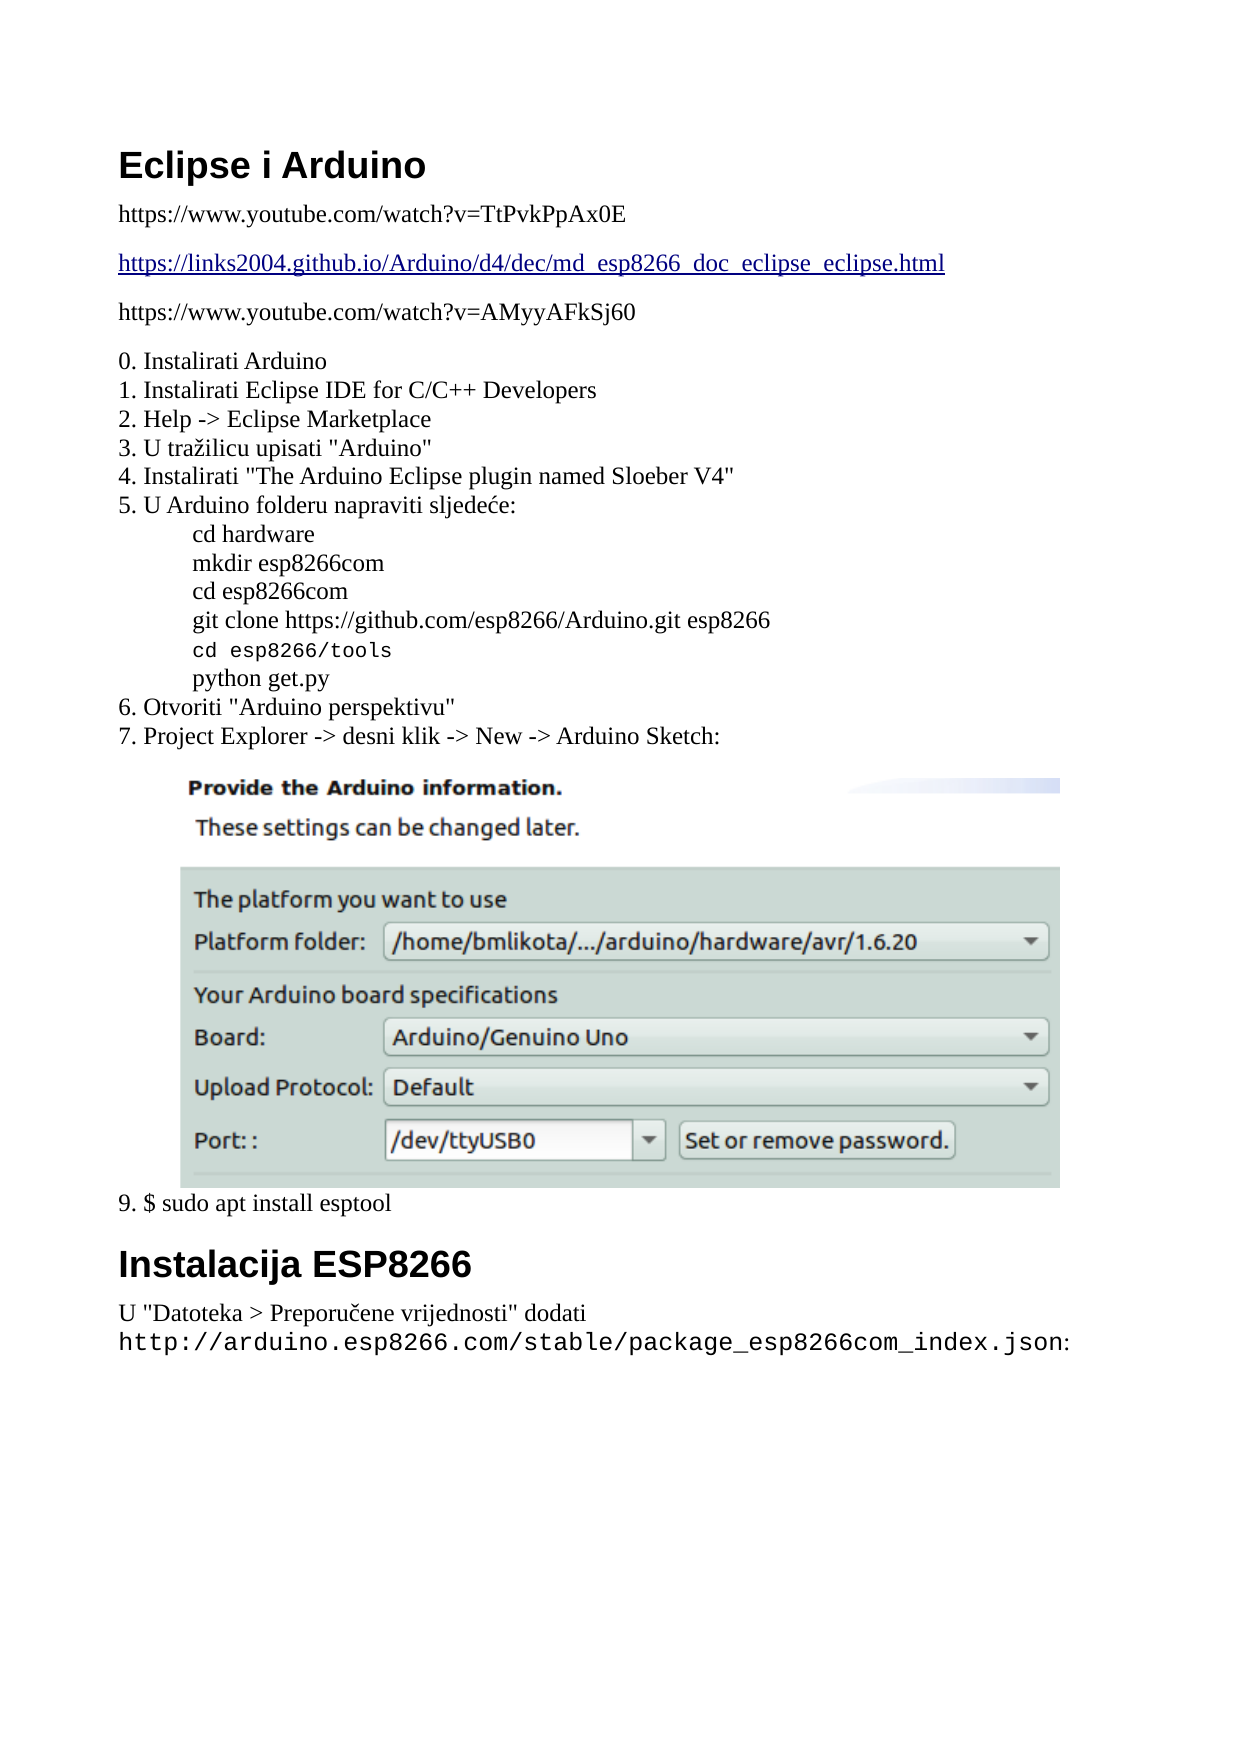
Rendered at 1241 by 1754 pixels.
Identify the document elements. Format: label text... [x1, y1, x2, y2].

subtitle Instalacija ESP8266 [118, 1242, 1122, 1285]
text cd hardware [118, 519, 1122, 548]
text mkdir esp8266com [118, 548, 1122, 576]
text cd esp8266com [118, 576, 1122, 605]
text U "Datoteka > Preporučene vrijednosti" dodati http://arduino.esp8266.com/stable/package_esp8266com_index.json: [118, 1298, 1122, 1357]
text git clone https://github.com/esp8266/Arduino.git esp8266 [118, 605, 1122, 634]
text 3. U tražilicu upisati "Arduino" [118, 433, 1122, 461]
text https://www.youtube.com/watch?v=TtPvkPpAx0E [118, 199, 1122, 228]
text 7. Project Explorer -> desni klik -> New -> Arduino Sketch: [118, 721, 1122, 750]
text 1. Instalirati Eclipse IDE for C/C++ Developers [118, 375, 1122, 404]
text python get.py [118, 663, 1122, 692]
subtitle Eclipse i Arduino [118, 143, 1122, 187]
text 2. Help -> Eclipse Marketplace [118, 404, 1122, 433]
text 5. U Arduino folderu napraviti sljedeće: [118, 490, 1122, 519]
text https://links2004.github.io/Arduino/d4/dec/md_esp8266_doc_eclipse_eclipse.html [118, 248, 1122, 277]
text cd esp8266/tools [118, 634, 1122, 663]
text 0. Instalirati Arduino [118, 346, 1122, 375]
text 6. Otvoriti "Arduino perspektivu" [118, 692, 1122, 721]
text https://www.youtube.com/watch?v=AMyyAFkSj60 [118, 297, 1122, 326]
text 9. $ sudo apt install esptool [118, 1123, 1122, 1217]
picture [180, 778, 1060, 1188]
text 4. Instalirati "The Arduino Eclipse plugin named Sloeber V4" [118, 461, 1122, 490]
